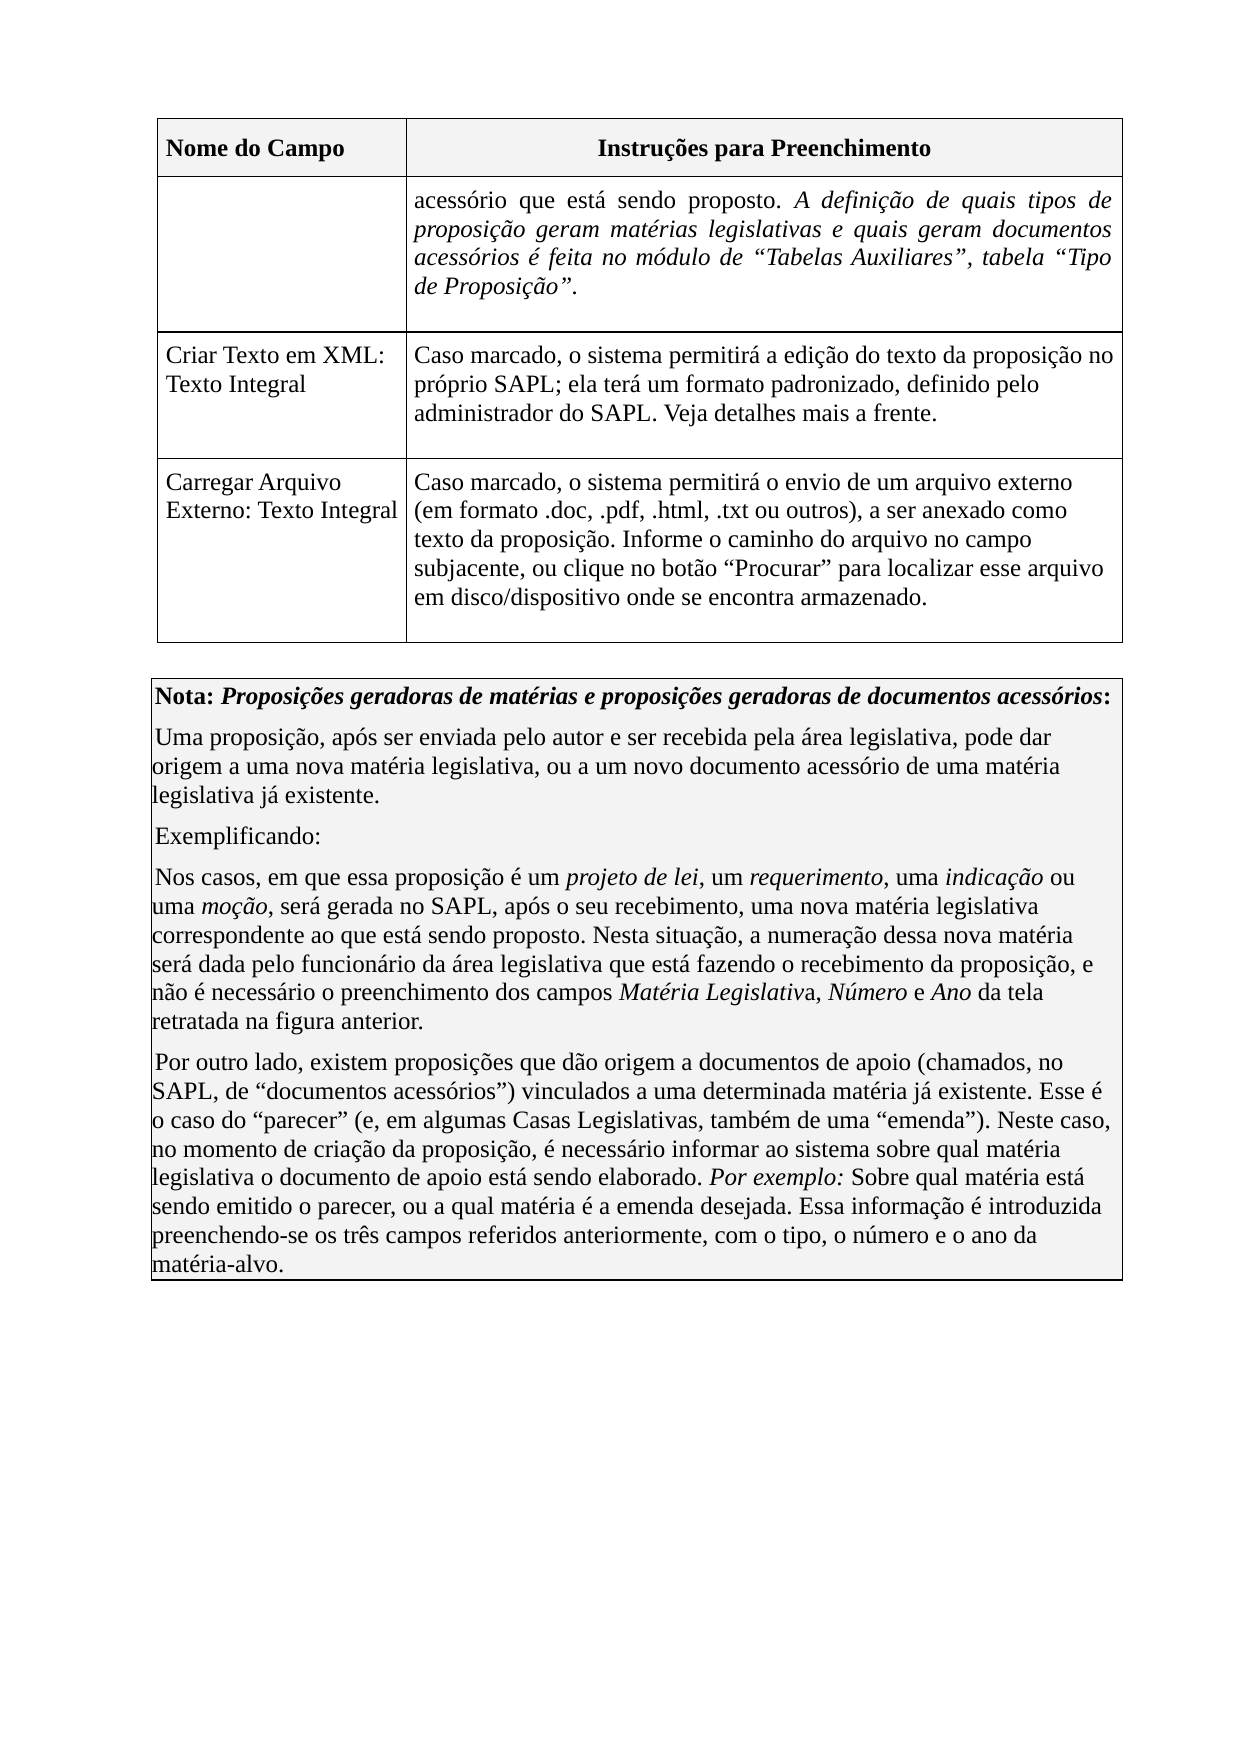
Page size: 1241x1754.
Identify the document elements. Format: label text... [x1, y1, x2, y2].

table_cell Carregar Arquivo Externo: Texto Integral [158, 459, 406, 642]
text Uma proposição, após ser enviada pelo autor e ser recebida pela área legislativa, pode dar origem a uma nova matéria legislativa, ou a um novo documento acessório de uma matéria legislativa já existente. [152, 719, 1122, 809]
table_cell acessório que está sendo proposto. A definição de quais tipos de proposição geram matérias legislativas e quais geram documentos acessórios é feita no módulo de “Tabelas Auxiliares”, tabela “Tipo de Proposição”. [407, 177, 1122, 331]
table_cell [158, 177, 406, 331]
table_header Nome do Campo [158, 119, 406, 176]
table_cell Caso marcado, o sistema permitirá o envio de um arquivo externo (em formato .doc, .pdf, .html, .txt ou outros), a ser anexado como texto da proposição. Informe o caminho do arquivo no campo subjacente, ou clique no botão “Procurar” para localizar esse arquivo em disco/dispositivo onde se encontra armazenado. [407, 459, 1122, 642]
table_cell Criar Texto em XML: Texto Integral [158, 333, 406, 458]
table_cell Caso marcado, o sistema permitirá a edição do texto da proposição no próprio SAPL; ela terá um formato padronizado, definido pelo administrador do SAPL. Veja detalhes mais a frente. [407, 333, 1122, 458]
text Nota: Proposições geradoras de matérias e proposições geradoras de documentos acessórios: [152, 679, 1122, 710]
text Nos casos, em que essa proposição é um projeto de lei, um requerimento, uma indicação ou uma moção, será gerada no SAPL, após o seu recebimento, uma nova matéria legislativa correspondente ao que está sendo proposto. Nesta situação, a numeração dessa nova matéria será dada pelo funcionário da área legislativa que está fazendo o recebimento da proposição, e não é necessário o preenchimento dos campos Matéria Legislativa, Número e Ano da tela retratada na figura anterior. [152, 859, 1122, 1035]
text Exemplificando: [152, 818, 1122, 850]
table_header Instruções para Preenchimento [407, 119, 1122, 176]
text Por outro lado, existem proposições que dão origem a documentos de apoio (chamados, no SAPL, de “documentos acessórios”) vinculados a uma determinada matéria já existente. Esse é o caso do “parecer” (e, em algumas Casas Legislativas, também de uma “emenda”). Neste caso, no momento de criação da proposição, é necessário informar ao sistema sobre qual matéria legislativa o documento de apoio está sendo elaborado. Por exemplo: Sobre qual matéria está sendo emitido o parecer, ou a qual matéria é a emenda desejada. Essa informação é introduzida preenchendo-se os três campos referidos anteriormente, com o tipo, o número e o ano da matéria-alvo. [152, 1044, 1122, 1279]
